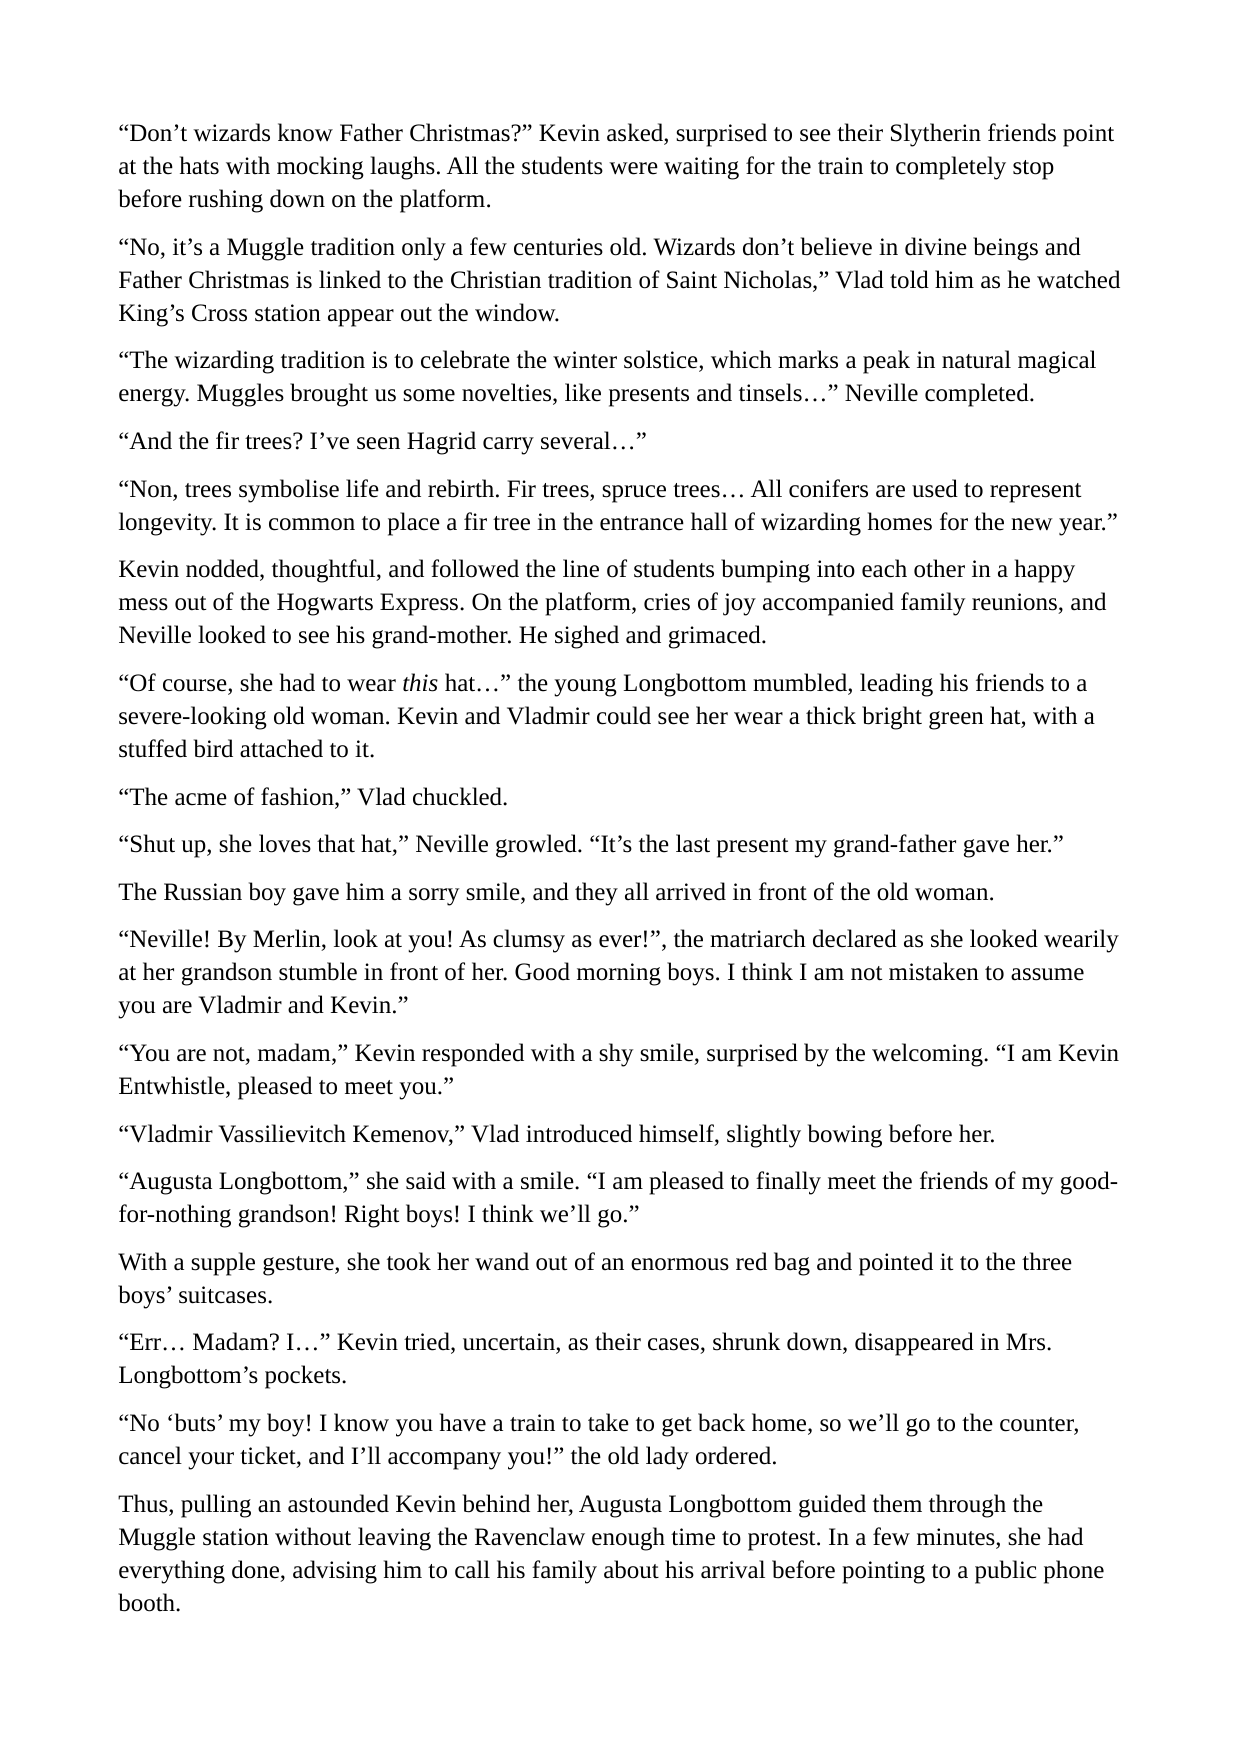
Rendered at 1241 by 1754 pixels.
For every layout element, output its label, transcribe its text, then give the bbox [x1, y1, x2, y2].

text “No, it’s a Muggle tradition only a few centuries old. Wizards don’t believe in divine beings and Father Christmas is linked to the Christian tradition of Saint Nicholas,” Vlad told him as he watched King’s Cross station appear out the window. [118, 232, 1122, 327]
text “Don’t wizards know Father Christmas?” Kevin asked, surprised to see their Slytherin friends point at the hats with mocking laughs. All the students were waiting for the train to completely stop before rushing down on the platform. [118, 118, 1122, 213]
text “Vladmir Vassilievitch Kemenov,” Vlad introduced himself, slightly bowing before her. [118, 1119, 1122, 1147]
text “Neville! By Merlin, look at you! As clumsy as ever!”, the matriarch declared as she looked wearily at her grandson stumble in front of her. Good morning boys. I think I am not mistaken to assume you are Vladmir and Kevin.” [118, 924, 1122, 1019]
text “Shut up, she loves that hat,” Neville growled. “It’s the last present my grand-father gave her.” [118, 829, 1122, 858]
text “The acme of fashion,” Vlad chuckled. [118, 782, 1122, 810]
text The Russian boy gave him a sorry smile, and they all arrived in front of the old woman. [118, 877, 1122, 906]
text “Err… Madam? I…” Kevin tried, uncertain, as their cases, shrunk down, disappeared in Mrs. Longbottom’s pockets. [118, 1327, 1122, 1389]
text “Of course, she had to wear this hat…” the young Longbottom mumbled, leading his friends to a severe-looking old woman. Kevin and Vladmir could see her wear a thick bright green hat, with a stuffed bird attached to it. [118, 668, 1122, 763]
text Kevin nodded, thoughtful, and followed the line of students bumping into each other in a happy mess out of the Hogwarts Express. On the platform, cries of joy accompanied family reunions, and Neville looked to see his grand-mother. He sighed and grimaced. [118, 554, 1122, 649]
text “Non, trees symbolise life and rebirth. Fir trees, spruce trees… All conifers are used to represent longevity. It is common to place a fir tree in the entrance hall of wizarding homes for the new year.” [118, 474, 1122, 535]
text With a supple gesture, she took her wand out of an enormous red bag and pointed it to the three boys’ suitcases. [118, 1247, 1122, 1309]
text “No ‘buts’ my boy! I know you have a train to take to get back home, so we’ll go to the counter, cancel your ticket, and I’ll accompany you!” the old lady ordered. [118, 1408, 1122, 1470]
text Thus, pulling an astounded Kevin behind her, Augusta Longbottom guided them through the Muggle station without leaving the Ravenclaw enough time to protest. In a few minutes, she had everything done, advising him to call his family about his arrival before pointing to a public phone booth. [118, 1489, 1122, 1617]
text “Augusta Longbottom,” she said with a smile. “I am pleased to finally meet the friends of my good-for-nothing grandson! Right boys! I think we’ll go.” [118, 1166, 1122, 1228]
text “And the fir trees? I’ve seen Hagrid carry several…” [118, 426, 1122, 455]
text “The wizarding tradition is to celebrate the winter solstice, which marks a peak in natural magical energy. Muggles brought us some novelties, like presents and tinsels…” Neville completed. [118, 345, 1122, 407]
text “You are not, madam,” Kevin responded with a shy smile, surprised by the welcoming. “I am Kevin Entwhistle, pleased to meet you.” [118, 1038, 1122, 1100]
